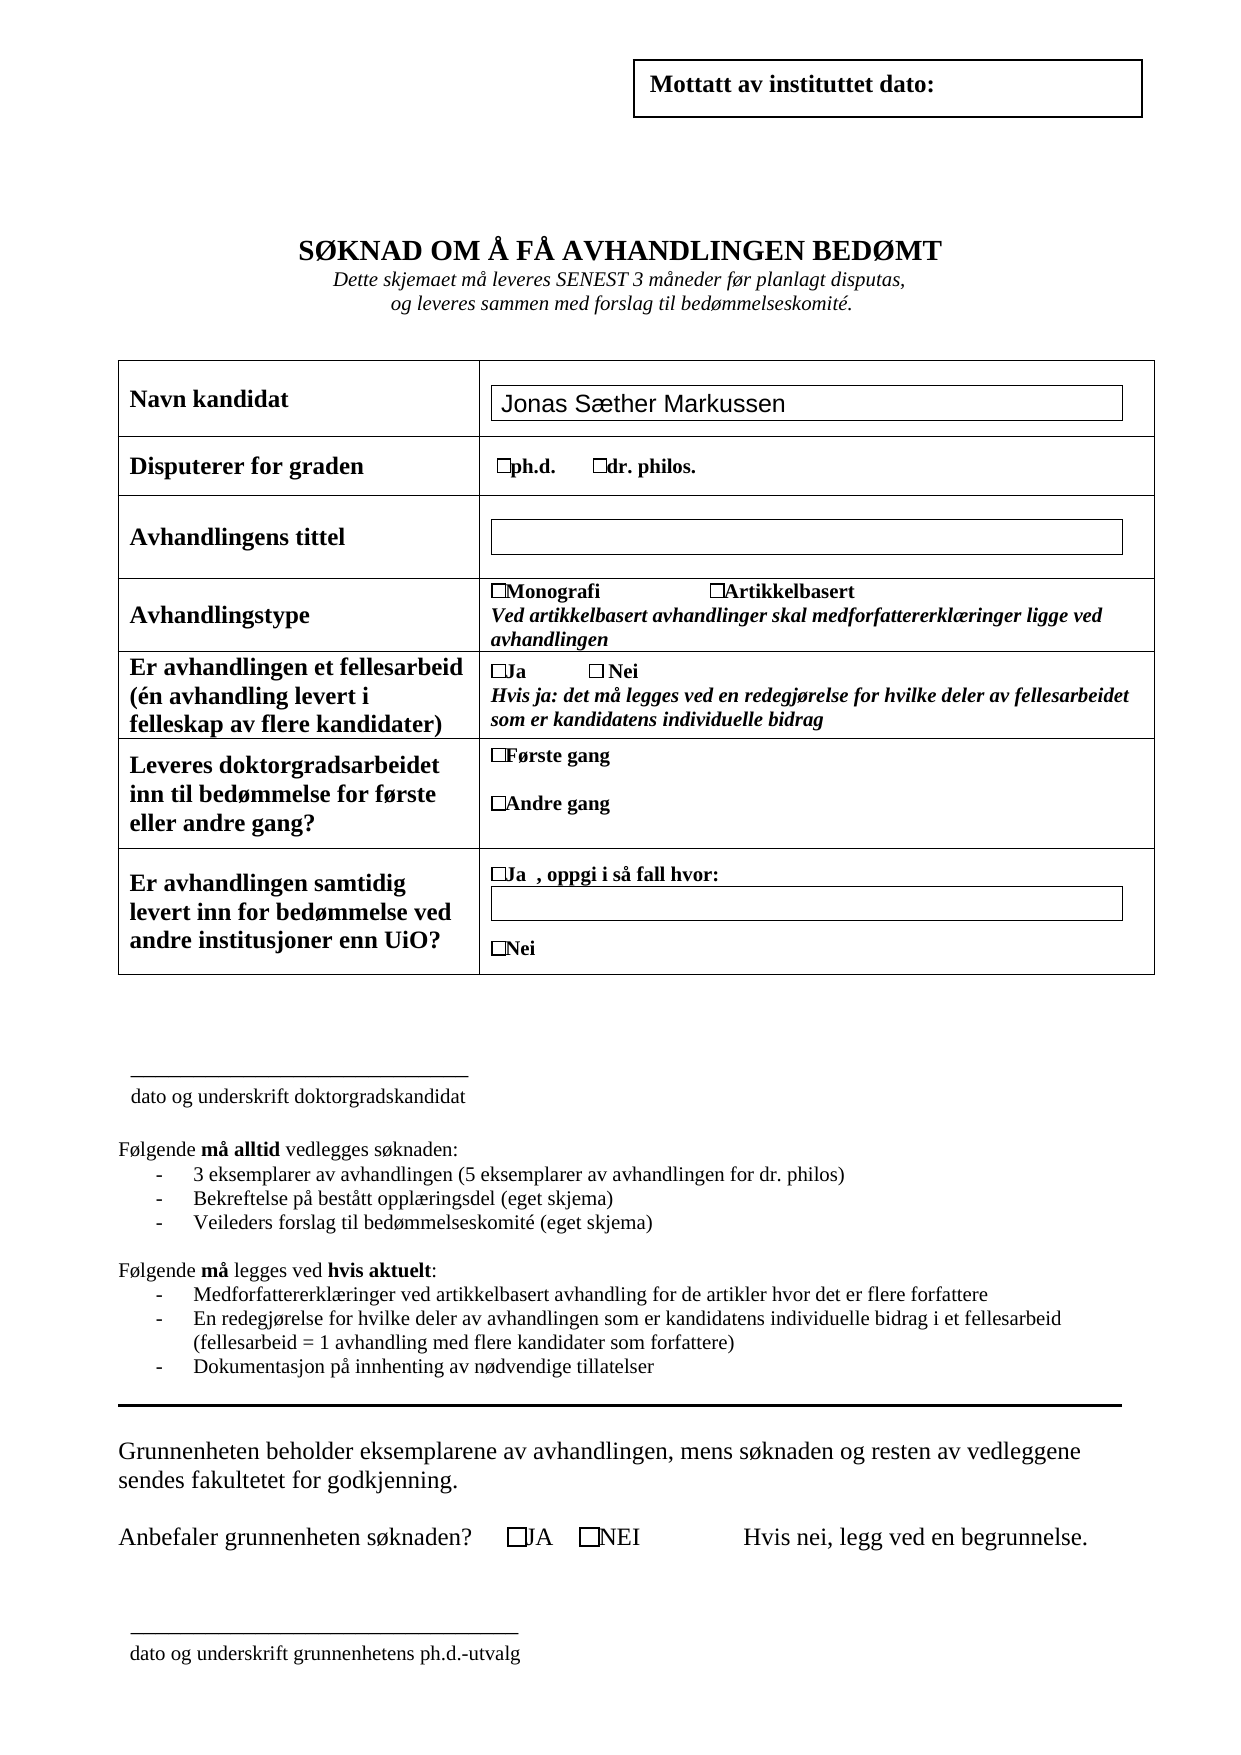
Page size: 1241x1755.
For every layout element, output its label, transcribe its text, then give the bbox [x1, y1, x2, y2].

text dato og underskrift doktorgradskandidat [118, 1080, 1122, 1109]
table_cell Er avhandlingen et fellesarbeid (én avhandling levert i felleskap av flere kandidater) [119, 652, 479, 738]
list En redegjørelse for hvilke deler av avhandlingen som er kandidatens individuelle bidrag i et fellesarbeid (fellesarbeid = 1 avhandling med flere kandidater som forfattere) [156, 1306, 1122, 1354]
table_cell Er avhandlingen samtidig levert inn for bedømmelse ved andre institusjoner enn UiO? [119, 849, 479, 973]
table_cell Avhandlingens tittel [119, 496, 479, 578]
table_cell Monografi Artikkelbasert Ved artikkelbasert avhandlinger skal medforfattererklæringer ligge ved avhandlingen [480, 579, 1154, 651]
table_cell [480, 496, 1154, 578]
table_cell Ja Nei Hvis ja: det må legges ved en redegjørelse for hvilke deler av fellesarbeidet som er kandidatens individuelle bidrag [480, 652, 1154, 738]
table_cell Avhandlingstype [119, 579, 479, 651]
text Følgende må legges ved hvis aktuelt: [118, 1258, 1122, 1282]
table_header [480, 361, 1154, 436]
text SØKNAD OM Å FÅ AVHANDLINGEN BEDØMT [118, 233, 1122, 267]
table_cell ph.d. dr. philos. [480, 437, 1154, 495]
table_cell Disputerer for graden [119, 437, 479, 495]
text dato og underskrift grunnenhetens ph.d.-utvalg [118, 1637, 1122, 1666]
list 3 eksemplarer av avhandlingen (5 eksemplarer av avhandlingen for dr. philos) [156, 1161, 1122, 1186]
list Medforfattererklæringer ved artikkelbasert avhandling for de artikler hvor det er flere forfattere [156, 1282, 1122, 1306]
list Dokumentasjon på innhenting av nødvendige tillatelser [156, 1354, 1122, 1378]
text ___________________________ [118, 1051, 1122, 1080]
text _______________________________ [118, 1608, 1122, 1637]
table_cell Ja , oppgi i så fall hvor: Nei [480, 849, 1154, 973]
list Bekreftelse på bestått opplæringsdel (eget skjema) [156, 1186, 1122, 1209]
text Dette skjemaet må leveres SENEST 3 måneder før planlagt disputas, [118, 267, 1122, 291]
table_header Navn kandidat [119, 361, 479, 436]
table_cell Første gang Andre gang [480, 739, 1154, 848]
table_cell Leveres doktorgradsarbeidet inn til bedømmelse for første eller andre gang? [119, 739, 479, 848]
text Grunnenheten beholder eksemplarene av avhandlingen, mens søknaden og resten av vedleggene sendes fakultetet for godkjenning. [118, 1436, 1122, 1493]
text og leveres sammen med forslag til bedømmelseskomité. [118, 291, 1122, 315]
text Anbefaler grunnenheten søknaden? JA NEI Hvis nei, legg ved en begrunnelse. [118, 1522, 1122, 1551]
text Følgende må alltid vedlegges søknaden: [118, 1137, 1122, 1161]
list Veileders forslag til bedømmelseskomité (eget skjema) [156, 1209, 1122, 1234]
